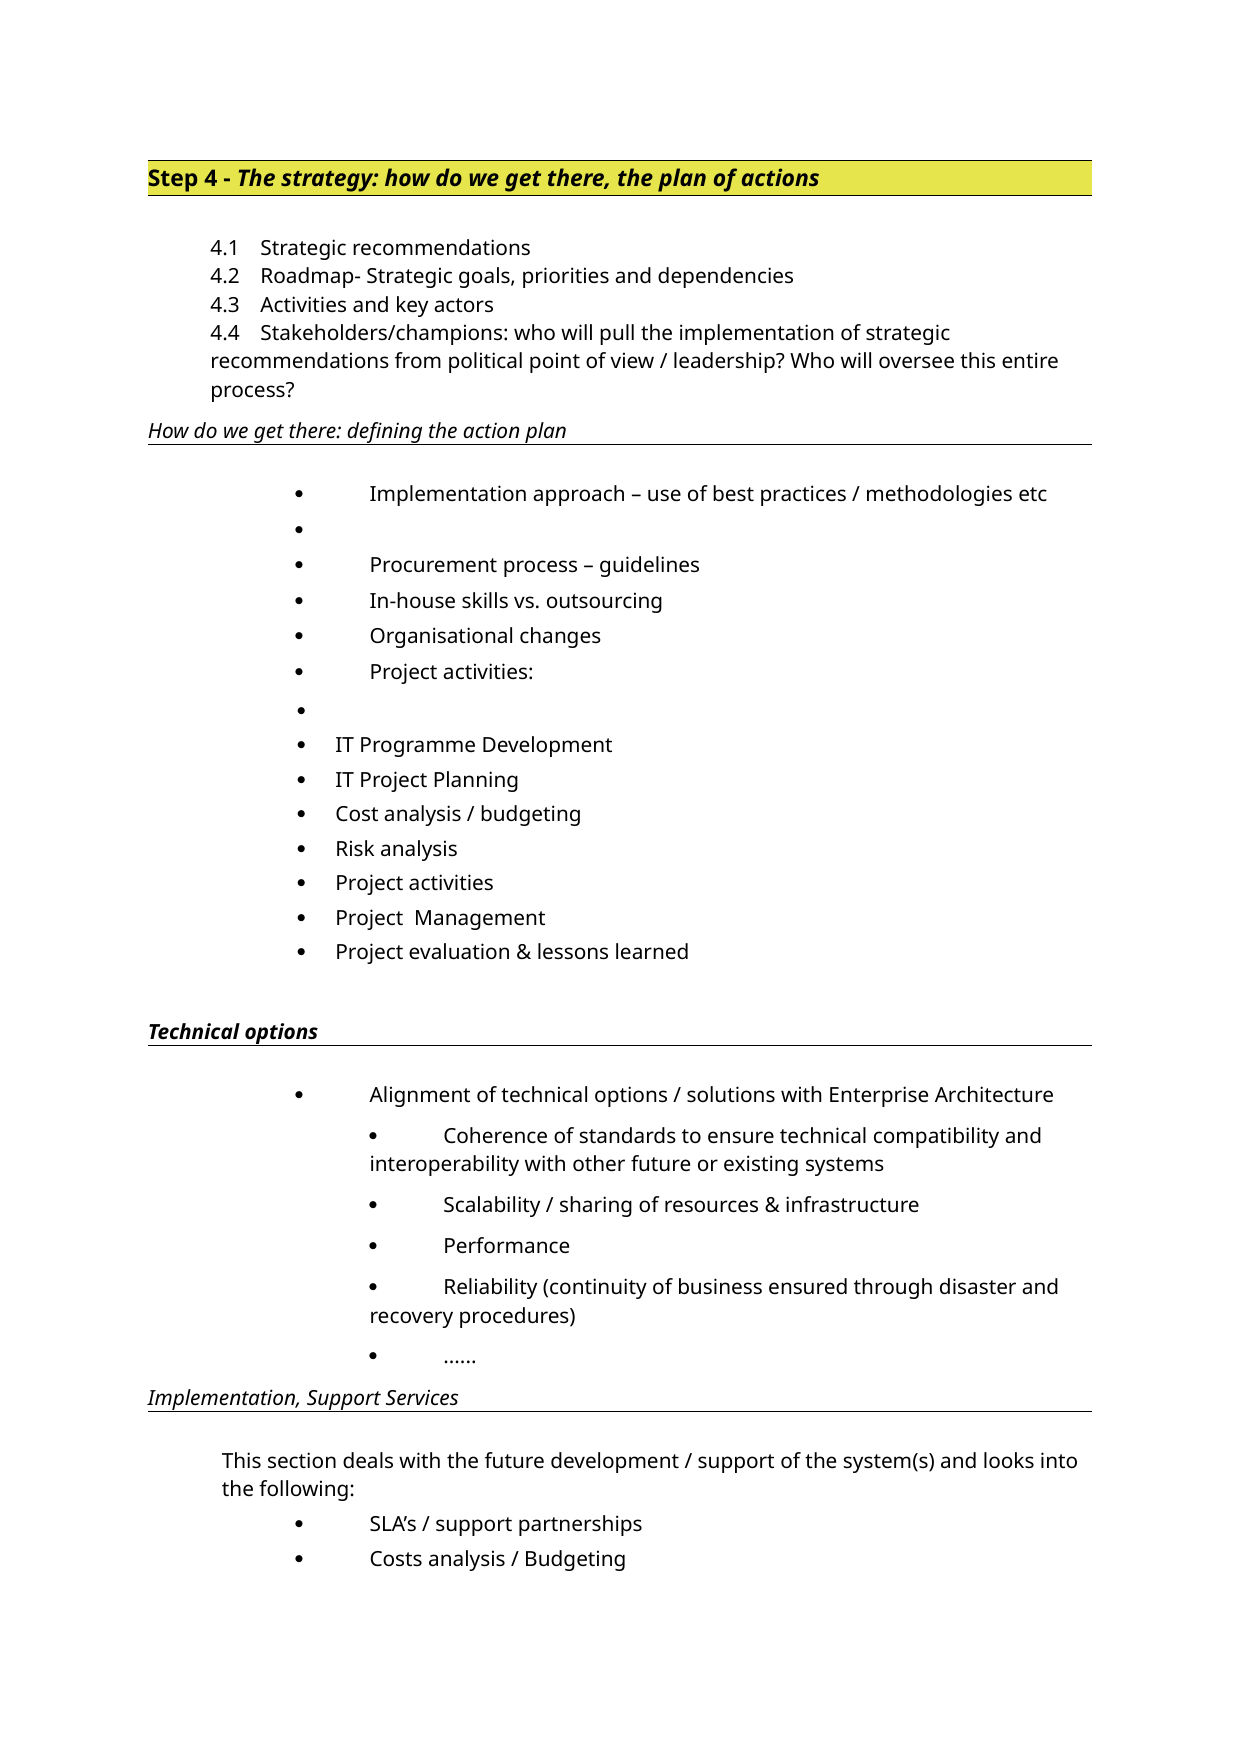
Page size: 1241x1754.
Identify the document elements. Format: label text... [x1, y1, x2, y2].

list Cost analysis / budgeting [298, 799, 1092, 828]
subtitle Step 4 - The strategy: how do we get there, the plan of actions [148, 161, 1092, 195]
list Alignment of technical options / solutions with Enterprise Architecture [295, 1080, 1092, 1108]
list Procurement process – guidelines [295, 550, 1092, 579]
list Project activities: [295, 657, 1092, 686]
list ...... [369, 1342, 1092, 1370]
list IT Project Planning [298, 765, 1092, 793]
list Project Management [298, 903, 1092, 931]
list Scalability / sharing of resources & infrastructure [369, 1190, 1092, 1219]
list Performance [369, 1231, 1092, 1260]
text This section deals with the future development / support of the system(s) and looks into the following: [222, 1446, 1092, 1503]
list SLA’s / support partnerships [295, 1509, 1092, 1537]
list Risk analysis [298, 834, 1092, 862]
subtitle Technical options [148, 1017, 1092, 1045]
list Implementation approach – use of best practices / methodologies etc [295, 479, 1092, 508]
list Reliability (continuity of business ensured through disaster and recovery procedures) [369, 1272, 1092, 1329]
list Organisational changes [295, 622, 1092, 650]
list Strategic recommendations [210, 233, 1092, 261]
list Project evaluation & lessons learned [298, 937, 1092, 966]
list Coherence of standards to ensure technical compatibility and interoperability with other future or existing systems [369, 1121, 1092, 1178]
list IT Programme Development [298, 730, 1092, 759]
subtitle How do we get there: defining the action plan [148, 416, 1092, 444]
subtitle Implementation, Support Services [148, 1383, 1092, 1411]
list Roadmap- Strategic goals, priorities and dependencies [210, 261, 1092, 290]
list Costs analysis / Budgeting [295, 1544, 1092, 1573]
list Activities and key actors [210, 290, 1092, 318]
list Stakeholders/champions: who will pull the implementation of strategic recommendations from political point of view / leadership? Who will oversee this entire process? [210, 318, 1092, 403]
list Project activities [298, 868, 1092, 897]
list In-house skills vs. outsourcing [295, 586, 1092, 614]
